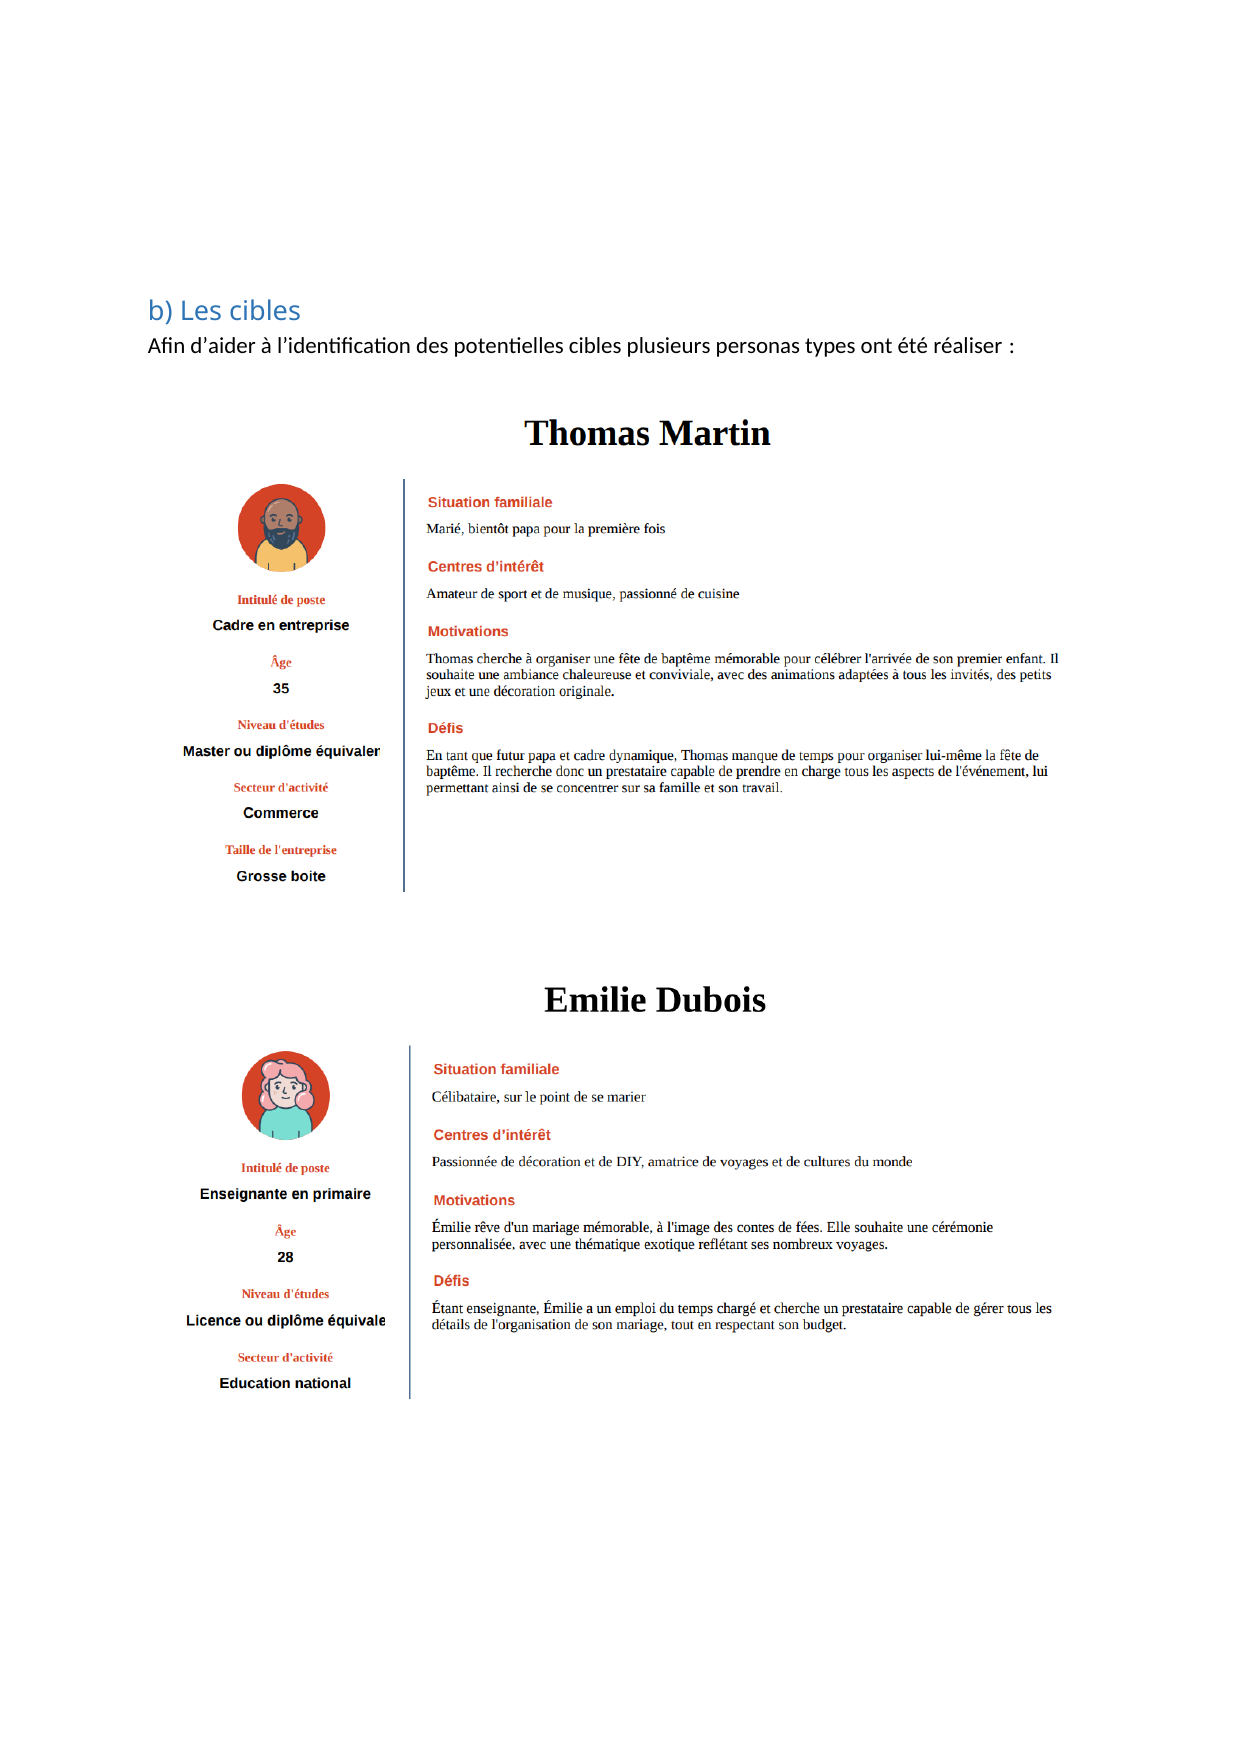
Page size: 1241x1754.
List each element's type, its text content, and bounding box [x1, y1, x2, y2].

subtitle b) Les cibles [148, 291, 1093, 328]
text Afin d’aider à l’identification des potentielles cibles plusieurs personas types ont été réaliser : [148, 331, 1093, 359]
